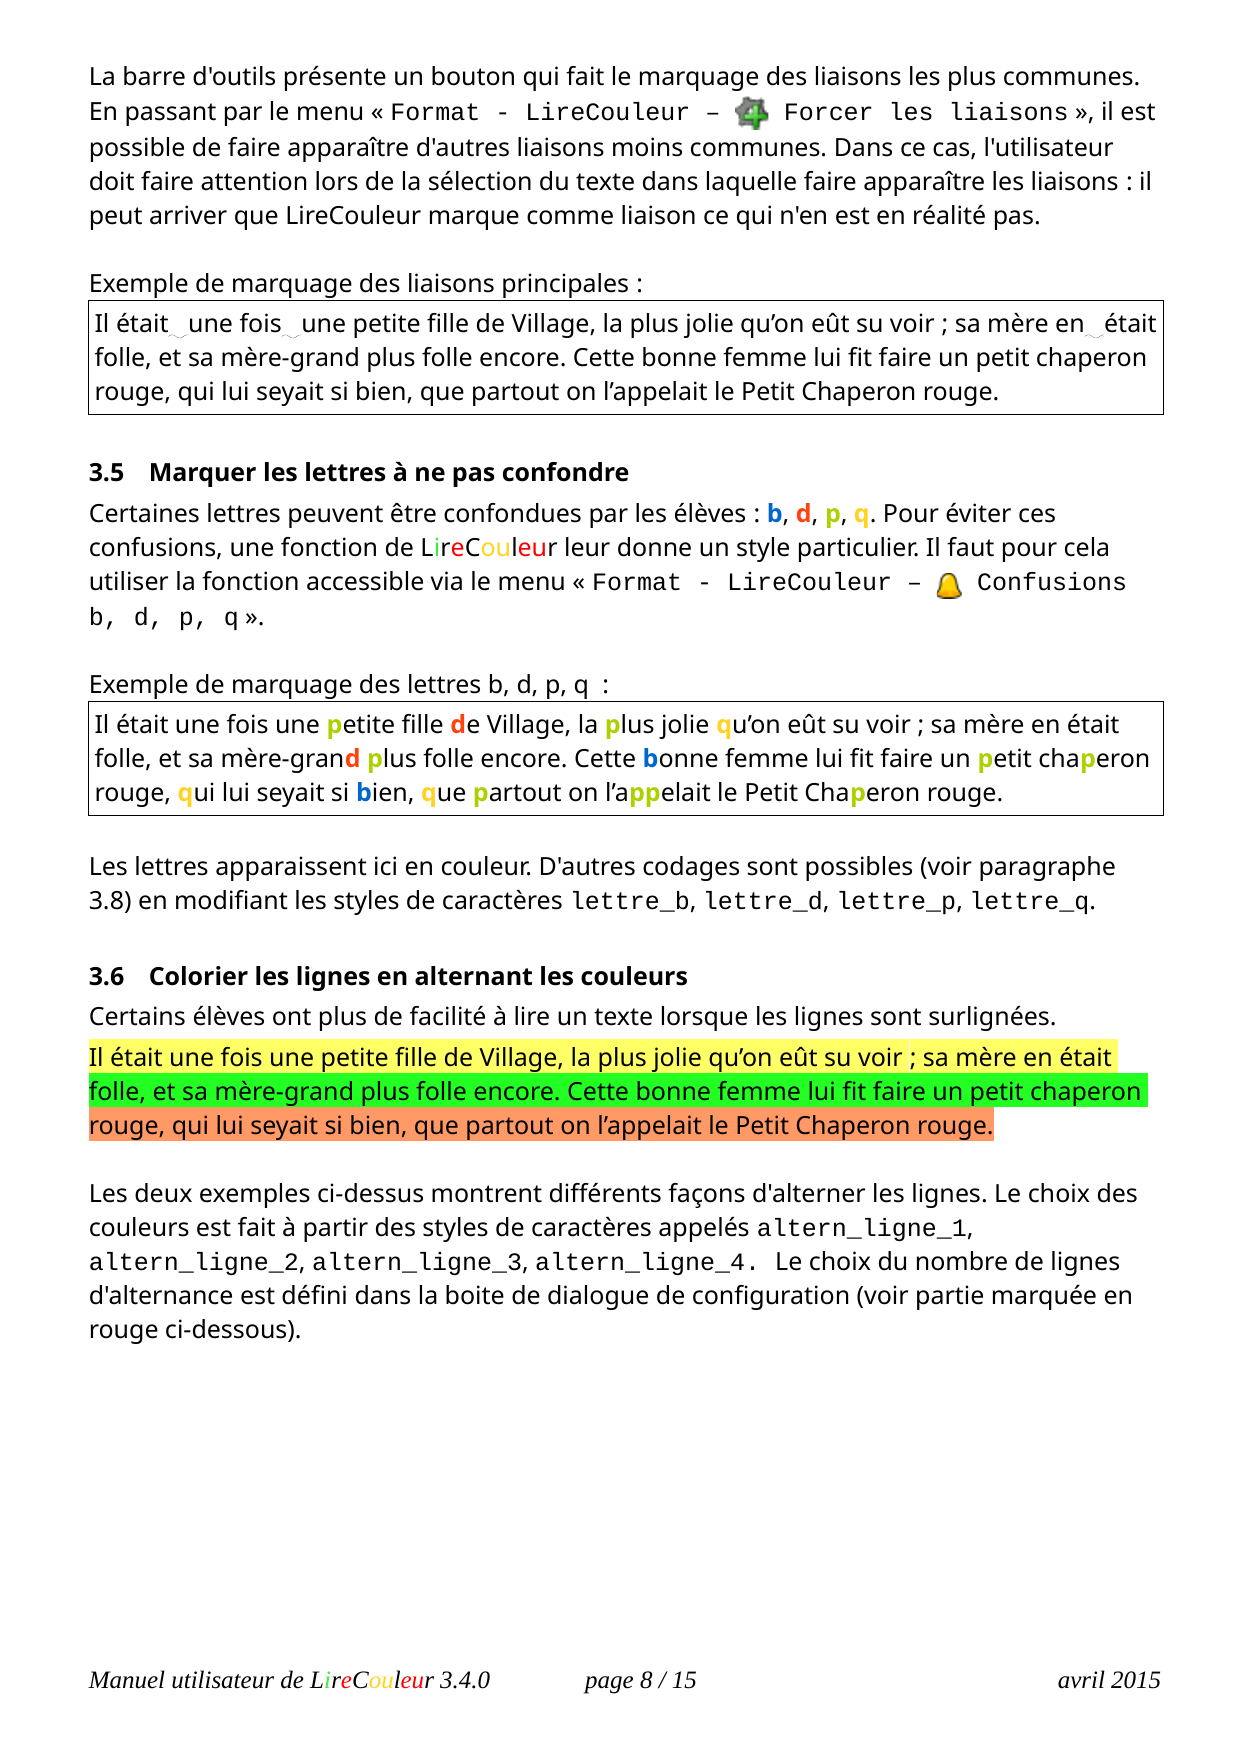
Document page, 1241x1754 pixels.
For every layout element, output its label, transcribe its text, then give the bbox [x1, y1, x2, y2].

subtitle Marquer les lettres à ne pas confondre [88, 455, 1163, 489]
text La barre d'outils présente un bouton qui fait le marquage des liaisons les plus communes. En passant par le menu « Format - LireCouleur – Forcer les liaisons », il est possible de faire apparaître d'autres liaisons moins communes. Dans ce cas, l'utilisateur doit faire attention lors de la sélection du texte dans laquelle faire apparaître les liaisons : il peut arriver que LireCouleur marque comme liaison ce qui n'en est en réalité pas. [88, 59, 1163, 232]
text Les deux exemples ci-dessus montrent différents façons d'alterner les lignes. Le choix des couleurs est fait à partir des styles de caractères appelés altern_ligne_1, altern_ligne_2, altern_ligne_3, altern_ligne_4. Le choix du nombre de lignes d'alternance est défini dans la boite de dialogue de configuration (voir partie marquée en rouge ci-dessous). [88, 1175, 1163, 1346]
text Exemple de marquage des lettres b, d, p, q : [88, 667, 1163, 701]
picture [936, 573, 962, 599]
table_header Il était une fois une petite fille de Village, la plus jolie qu’on eût su voir ; sa mère en était folle, et sa mère-grand plus folle encore. Cette bonne femme lui fit faire un petit chaperon rouge, qui lui seyait si bien, que partout on l’appelait le Petit Chaperon rouge. [89, 702, 1163, 814]
text Les lettres apparaissent ici en couleur. D'autres codages sont possibles (voir paragraphe 3.8) en modifiant les styles de caractères lettre_b, lettre_d, lettre_p, lettre_q. [88, 849, 1163, 917]
text Exemple de marquage des liaisons principales : [88, 266, 1163, 300]
picture [735, 96, 769, 130]
table_header Il était une fois une petite fille de Village, la plus jolie qu’on eût su voir ; sa mère en était folle, et sa mère-grand plus folle encore. Cette bonne femme lui fit faire un petit chaperon rouge, qui lui seyait si bien, que partout on l’appelait le Petit Chaperon rouge. [89, 301, 1163, 414]
text Certaines lettres peuvent être confondues par les élèves : b, d, p, q. Pour éviter ces confusions, une fonction de LireCouleur leur donne un style particulier. Il faut pour cela utiliser la fonction accessible via le menu « Format - LireCouleur – Confusions b, d, p, q ». [88, 496, 1163, 633]
text Certains élèves ont plus de facilité à lire un texte lorsque les lignes sont surlignées. [88, 999, 1163, 1033]
text Il était une fois une petite fille de Village, la plus jolie qu’on eût su voir ; sa mère en était folle, et sa mère-grand plus folle encore. Cette bonne femme lui fit faire un petit chaperon rouge, qui lui seyait si bien, que partout on l’appelait le Petit Chaperon rouge. [994, 1039, 1163, 1141]
subtitle Colorier les lignes en alternant les couleurs [88, 958, 1163, 992]
